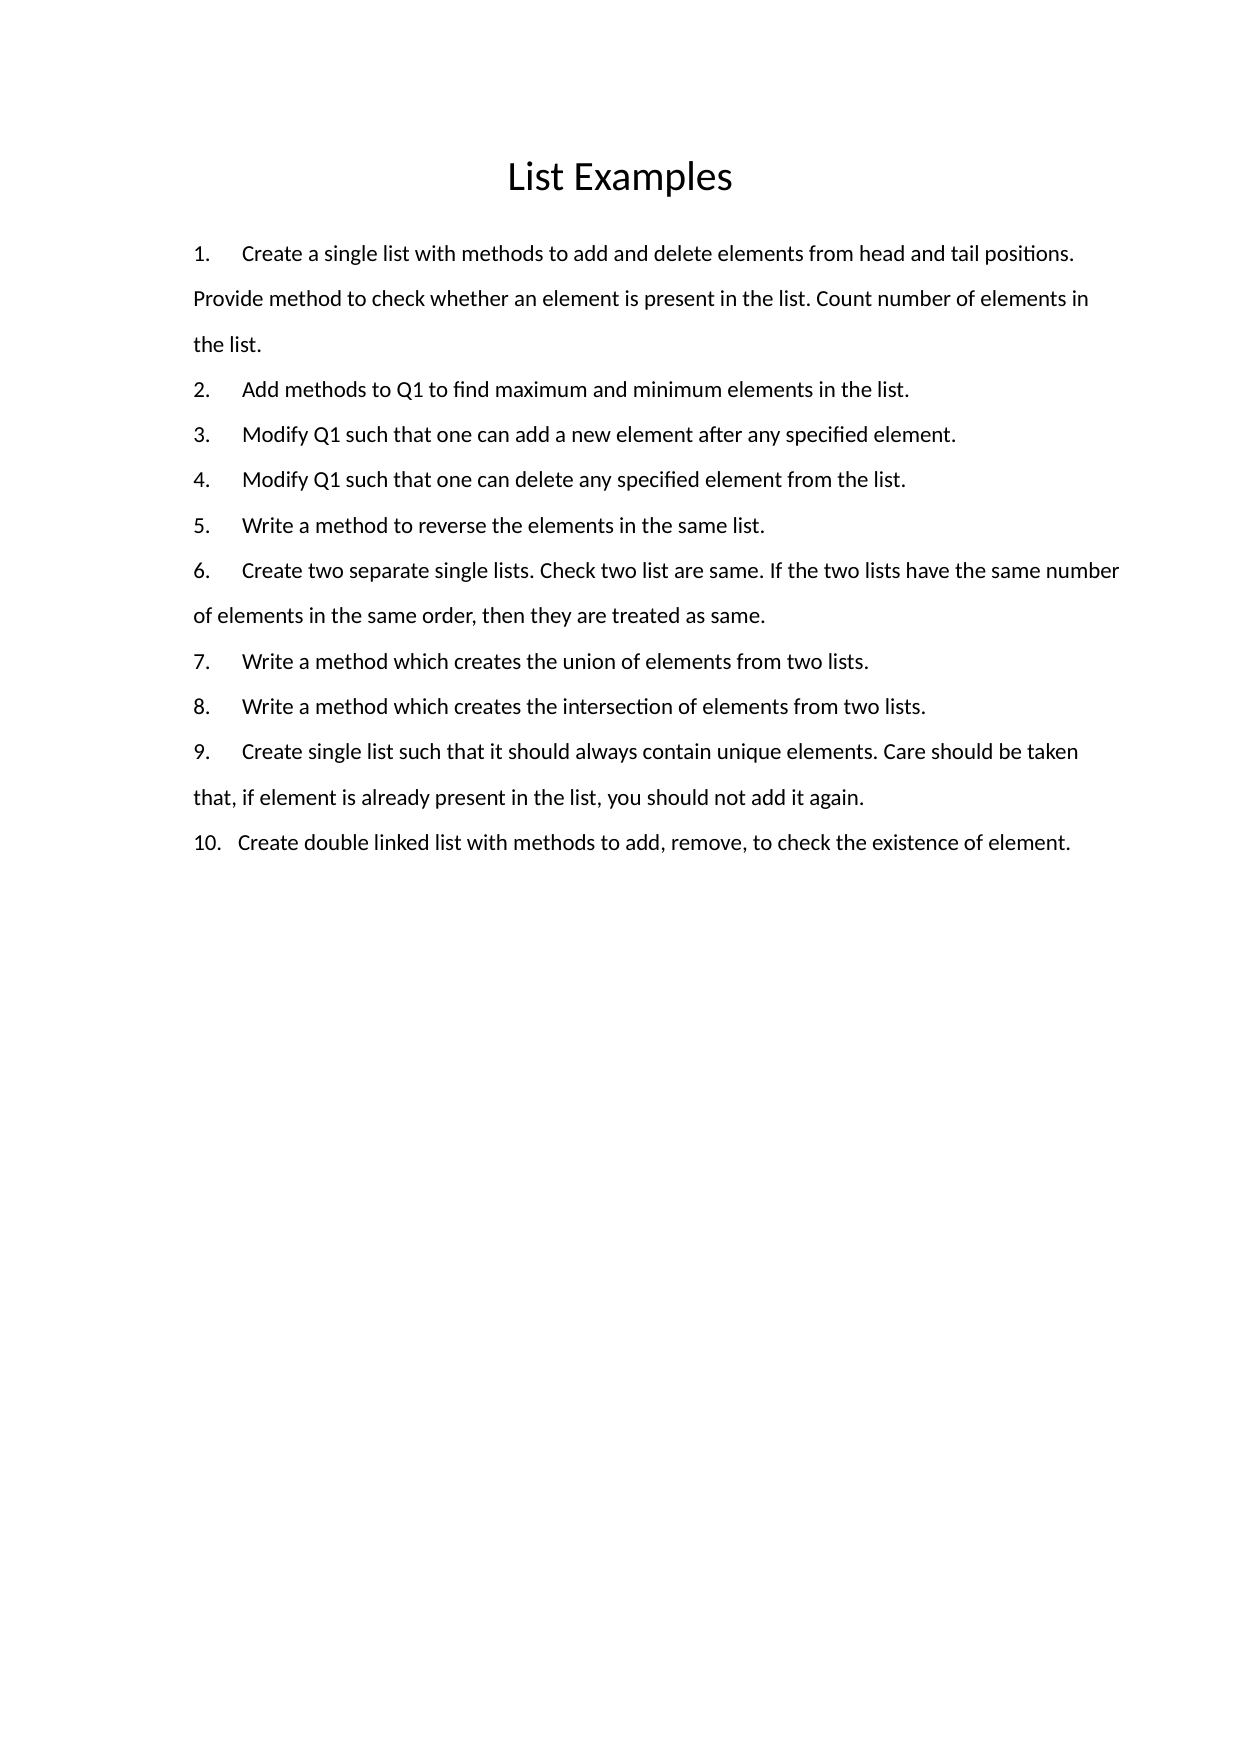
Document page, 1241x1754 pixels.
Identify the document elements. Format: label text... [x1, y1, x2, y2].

text 2. Add methods to Q1 to find maximum and minimum elements in the list. [193, 358, 1122, 403]
text 3. Modify Q1 such that one can add a new element after any specified element. [193, 403, 1122, 448]
text 7. Write a method which creates the union of elements from two lists. [193, 629, 1122, 675]
text 10. Create double linked list with methods to add, remove, to check the existence of element. [193, 811, 1122, 856]
text 8. Write a method which creates the intersection of elements from two lists. [193, 675, 1122, 720]
text 6. Create two separate single lists. Check two list are same. If the two lists have the same number of elements in the same order, then they are treated as same. [193, 539, 1122, 629]
text List Examples [118, 118, 1122, 201]
text 9. Create single list such that it should always contain unique elements. Care should be taken that, if element is already present in the list, you should not add it again. [193, 720, 1122, 811]
text 4. Modify Q1 such that one can delete any specified element from the list. [193, 448, 1122, 494]
text 1. Create a single list with methods to add and delete elements from head and tail positions. Provide method to check whether an element is present in the list. Count number of elements in the list. [193, 222, 1122, 358]
text 5. Write a method to reverse the elements in the same list. [193, 494, 1122, 539]
